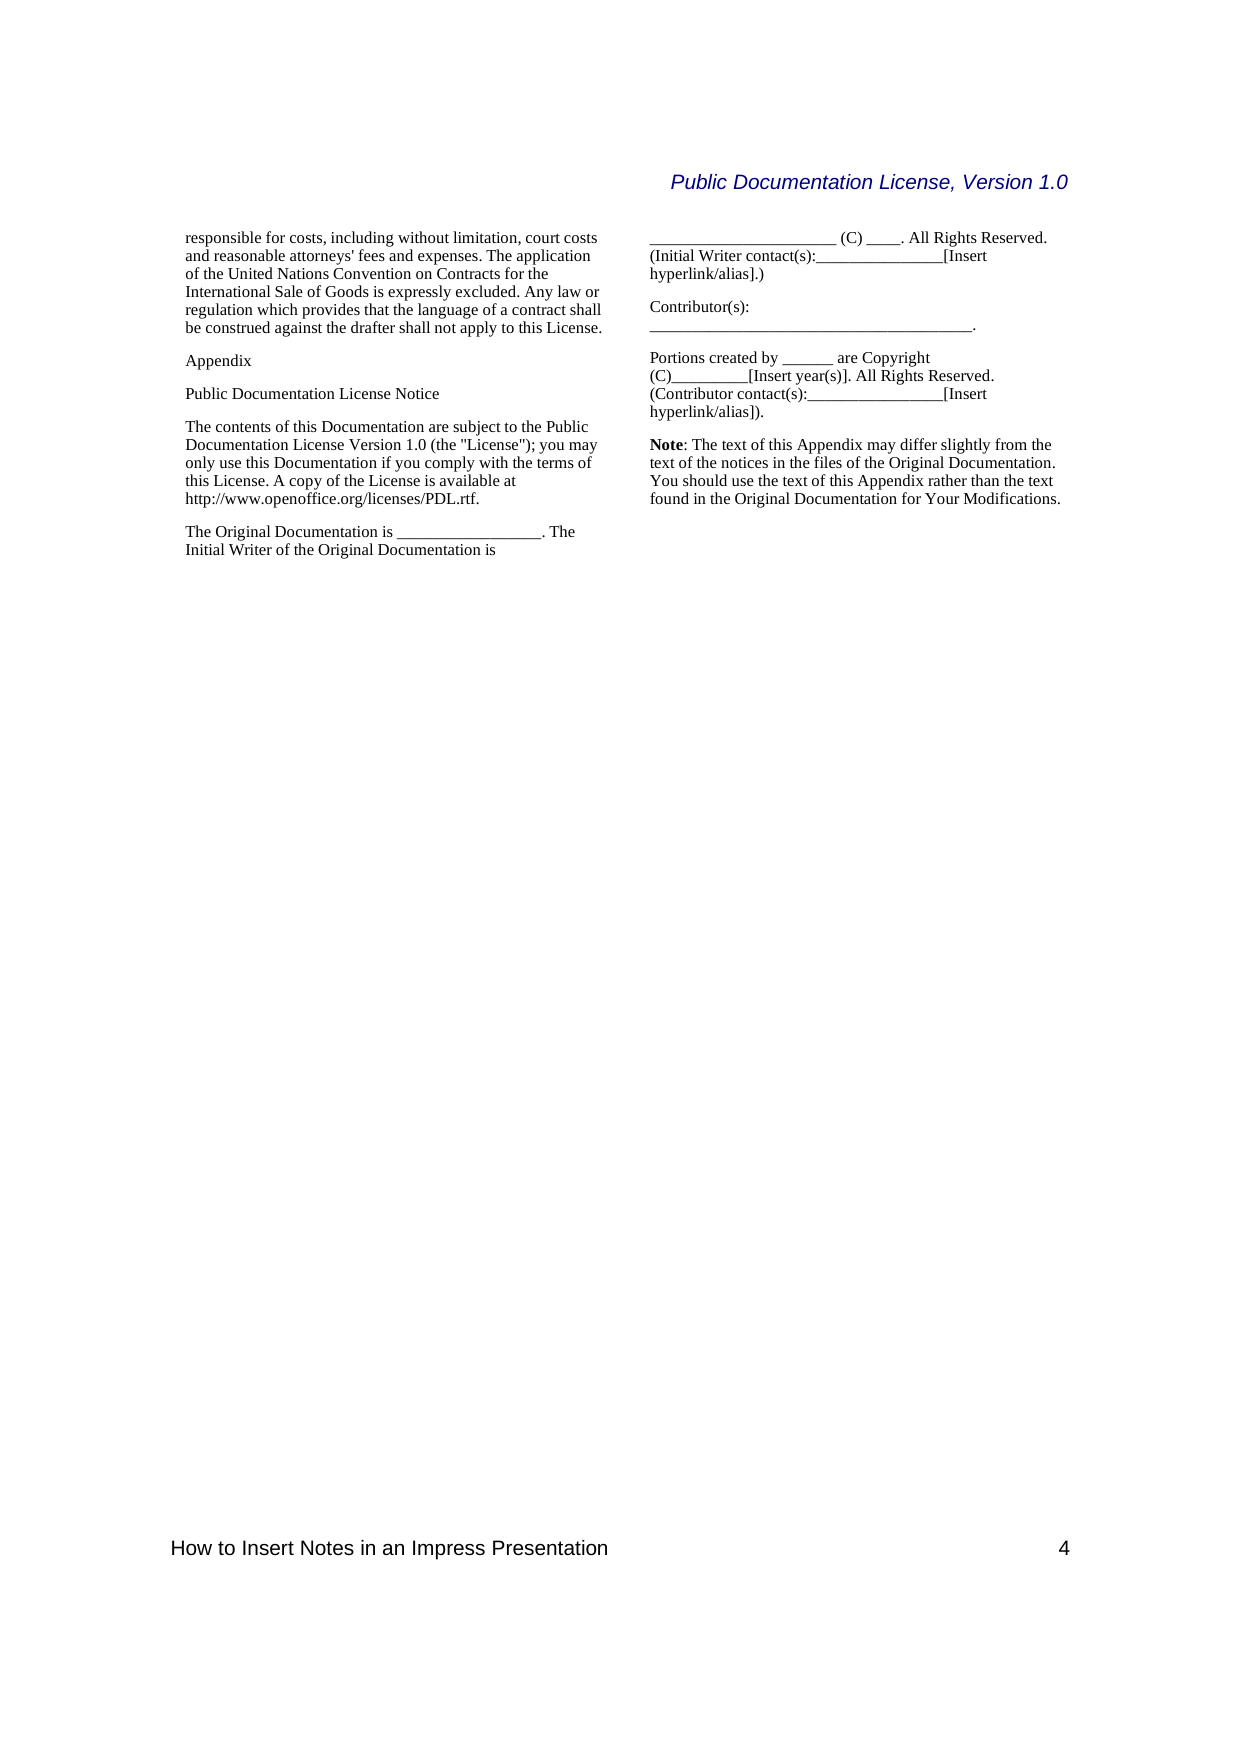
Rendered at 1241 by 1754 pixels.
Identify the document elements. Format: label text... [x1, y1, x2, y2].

text The contents of this Documentation are subject to the Public Documentation License Version 1.0 (the "License"); you may only use this Documentation if you comply with the terms of this License. A copy of the License is available at http://www.openoffice.org/licenses/PDL.rtf. [185, 418, 605, 508]
text Portions created by ______ are Copyright (C)_________[Insert year(s)]. All Rights Reserved. (Contributor contact(s):________________[Insert hyperlink/alias]). [649, 349, 1070, 421]
text Appendix [185, 352, 605, 370]
text Contributor(s): ______________________________________. [649, 298, 1070, 334]
text responsible for costs, including without limitation, court costs and reasonable attorneys' fees and expenses. The application of the United Nations Convention on Contracts for the International Sale of Goods is expressly excluded. Any law or regulation which provides that the language of a contract shall be construed against the drafter shall not apply to this License. [185, 229, 605, 337]
text ______________________ (C) ____. All Rights Reserved. (Initial Writer contact(s):_______________[Insert hyperlink/alias].) [649, 229, 1070, 283]
text Public Documentation License Notice [185, 385, 605, 403]
text The Original Documentation is _________________. The Initial Writer of the Original Documentation is [185, 522, 605, 558]
text Note: The text of this Appendix may differ slightly from the text of the notices in the files of the Original Documentation. You should use the text of this Appendix rather than the text found in the Original Documentation for Your Modifications. [649, 436, 1070, 508]
